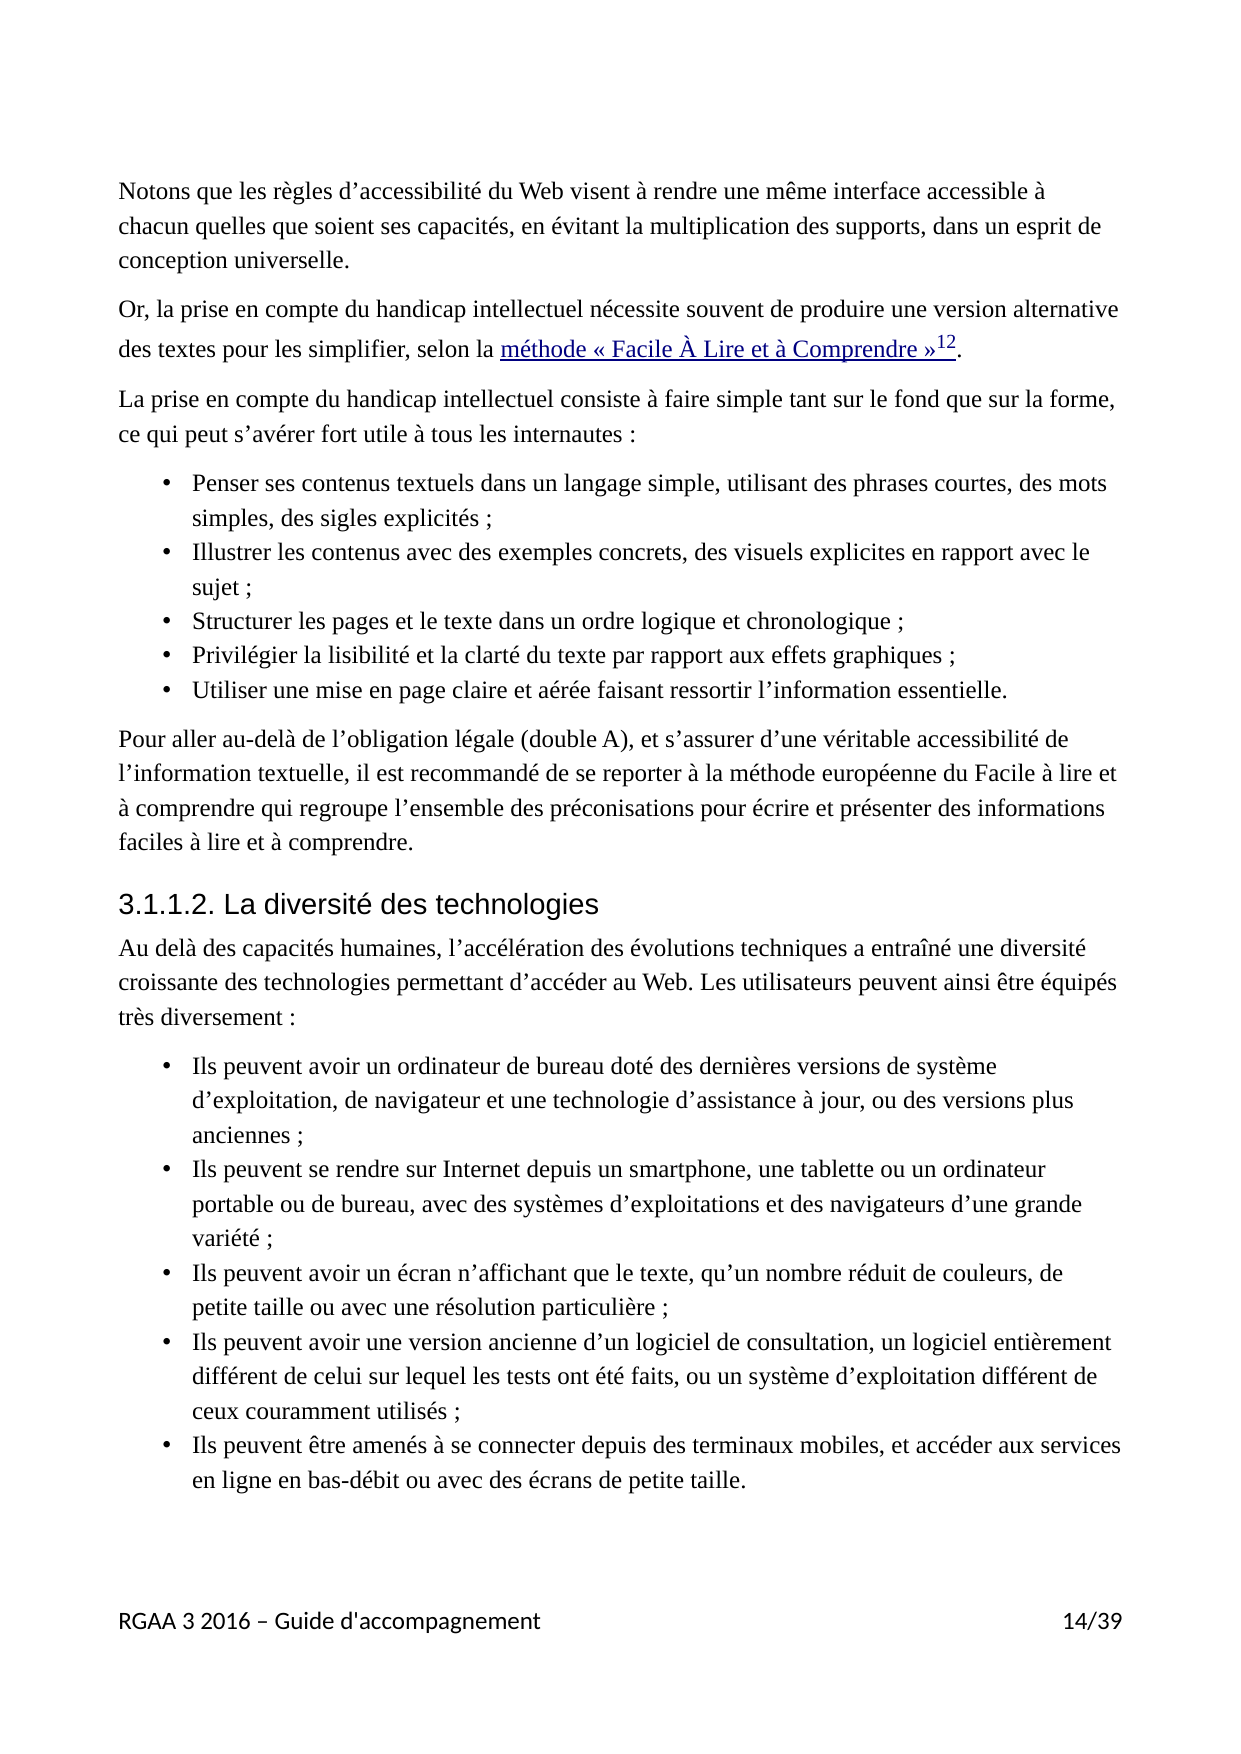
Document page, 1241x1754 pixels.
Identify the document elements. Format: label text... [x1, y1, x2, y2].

text Pour aller au-delà de l’obligation légale (double A), et s’assurer d’une véritable accessibilité de l’information textuelle, il est recommandé de se reporter à la méthode européenne du Facile à lire et à comprendre qui regroupe l’ensemble des préconisations pour écrire et présenter des informations faciles à lire et à comprendre. [118, 724, 1122, 856]
text Au delà des capacités humaines, l’accélération des évolutions techniques a entraîné une diversité croissante des technologies permettant d’accéder au Web. Les utilisateurs peuvent ainsi être équipés très diversement : [118, 933, 1122, 1031]
text Or, la prise en compte du handicap intellectuel nécessite souvent de produire une version alternative des textes pour les simplifier, selon la méthode « Facile À Lire et à Comprendre »12. [118, 294, 1122, 363]
text Notons que les règles d’accessibilité du Web visent à rendre une même interface accessible à chacun quelles que soient ses capacités, en évitant la multiplication des supports, dans un esprit de conception universelle. [118, 176, 1122, 274]
list Ils peuvent se rendre sur Internet depuis un smartphone, une tablette ou un ordinateur portable ou de bureau, avec des systèmes d’exploitations et des navigateurs d’une grande variété ; [162, 1154, 1122, 1252]
subtitle 3.1.1.2. La diversité des technologies [118, 887, 1122, 921]
list Illustrer les contenus avec des exemples concrets, des visuels explicites en rapport avec le sujet ; [162, 537, 1122, 600]
list Ils peuvent avoir un ordinateur de bureau doté des dernières versions de système d’exploitation, de navigateur et une technologie d’assistance à jour, ou des versions plus anciennes ; [162, 1051, 1122, 1149]
list Ils peuvent avoir un écran n’affichant que le texte, qu’un nombre réduit de couleurs, de petite taille ou avec une résolution particulière ; [162, 1258, 1122, 1321]
list Ils peuvent avoir une version ancienne d’un logiciel de consultation, un logiciel entièrement différent de celui sur lequel les tests ont été faits, ou un système d’exploitation différent de ceux couramment utilisés ; [162, 1327, 1122, 1424]
list Structurer les pages et le texte dans un ordre logique et chronologique ; [162, 606, 1122, 635]
list Ils peuvent être amenés à se connecter depuis des terminaux mobiles, et accéder aux services en ligne en bas-débit ou avec des écrans de petite taille. [162, 1430, 1122, 1493]
list Penser ses contenus textuels dans un langage simple, utilisant des phrases courtes, des mots simples, des sigles explicités ; [162, 468, 1122, 531]
list Privilégier la lisibilité et la clarté du texte par rapport aux effets graphiques ; [162, 641, 1122, 669]
text La prise en compte du handicap intellectuel consiste à faire simple tant sur le fond que sur la forme, ce qui peut s’avérer fort utile à tous les internautes : [118, 384, 1122, 448]
list Utiliser une mise en page claire et aérée faisant ressortir l’information essentielle. [162, 675, 1122, 704]
